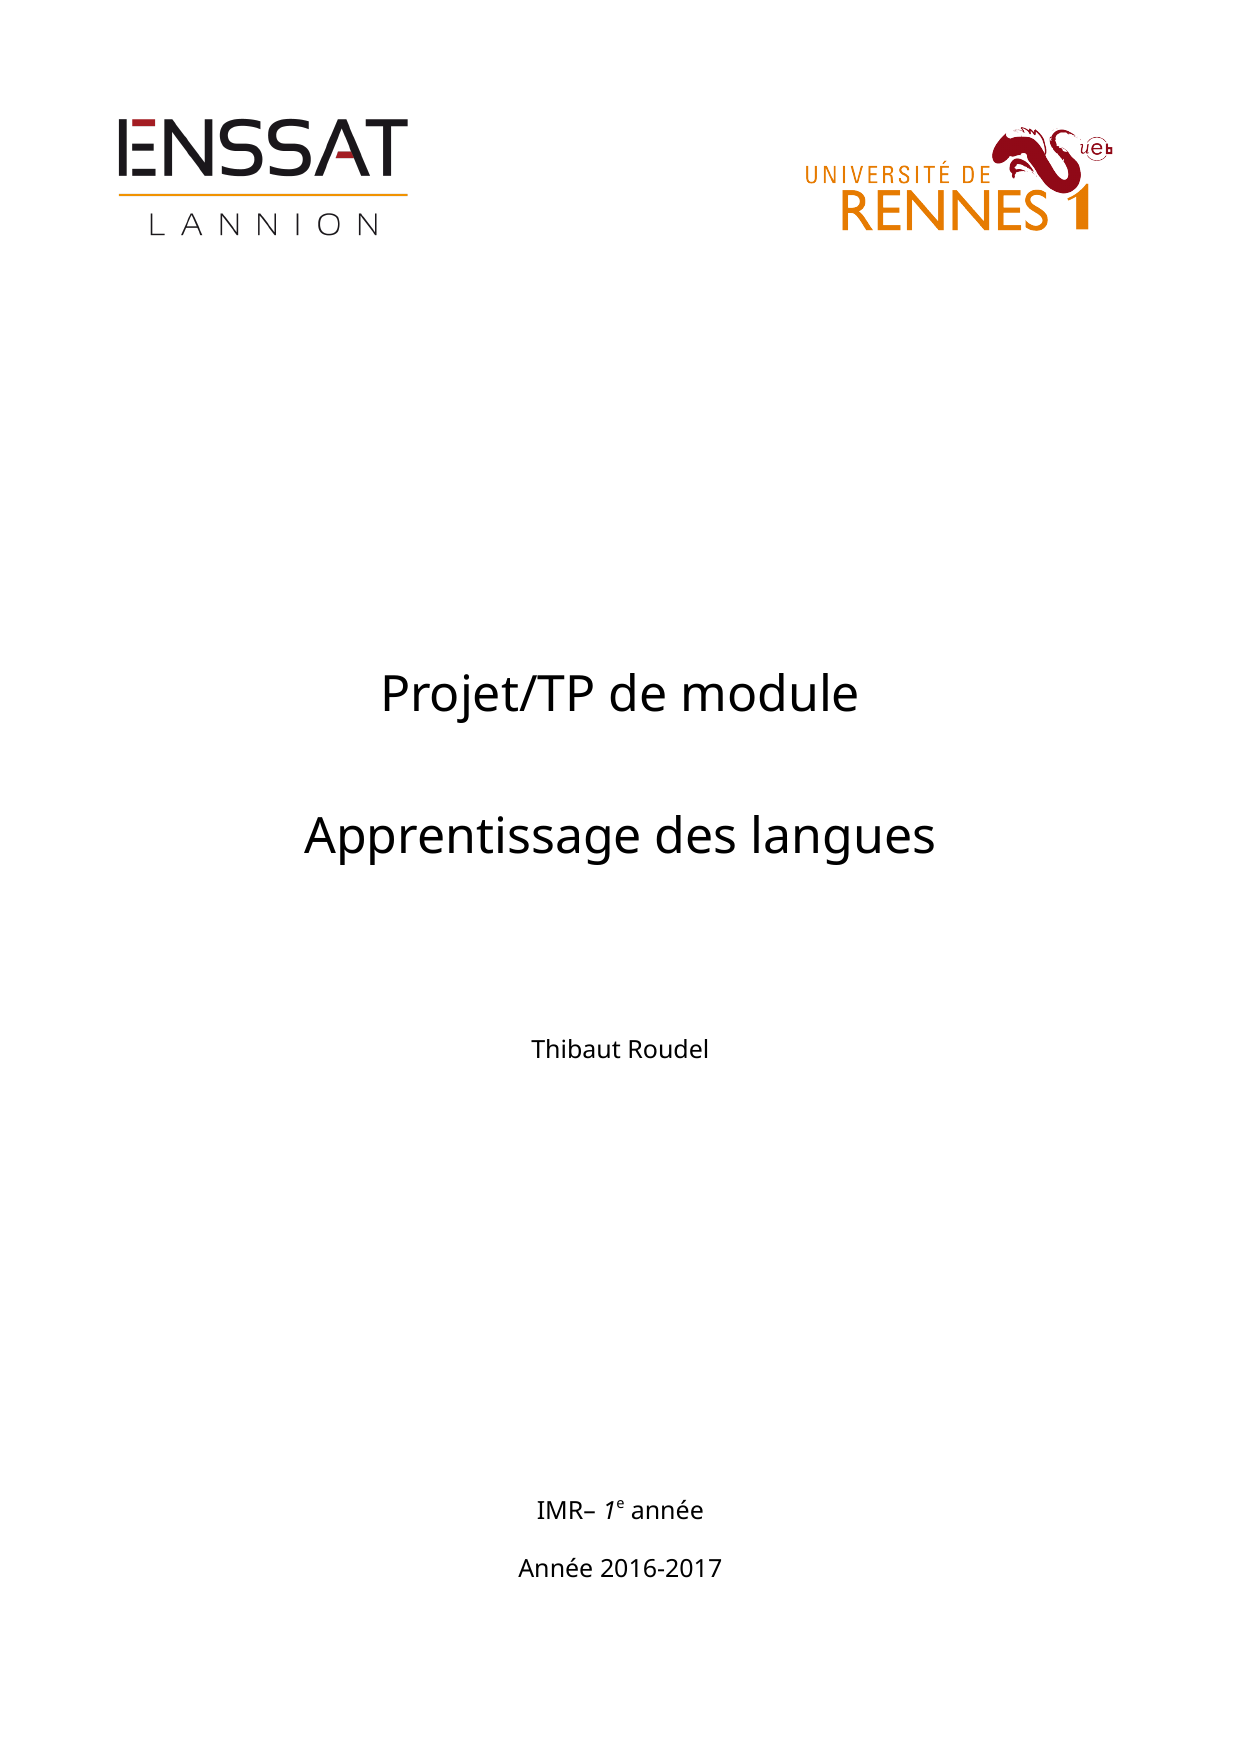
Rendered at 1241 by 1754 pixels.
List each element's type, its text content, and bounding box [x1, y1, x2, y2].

text IMR– 1e année [118, 1493, 1122, 1527]
title Apprentissage des langues [118, 739, 1122, 868]
title Projet/TP de module [118, 658, 1122, 726]
picture [796, 122, 1117, 241]
text Thibaut Roudel [118, 1031, 1122, 1065]
picture [118, 118, 408, 237]
text Année 2016-2017 [118, 1551, 1122, 1585]
